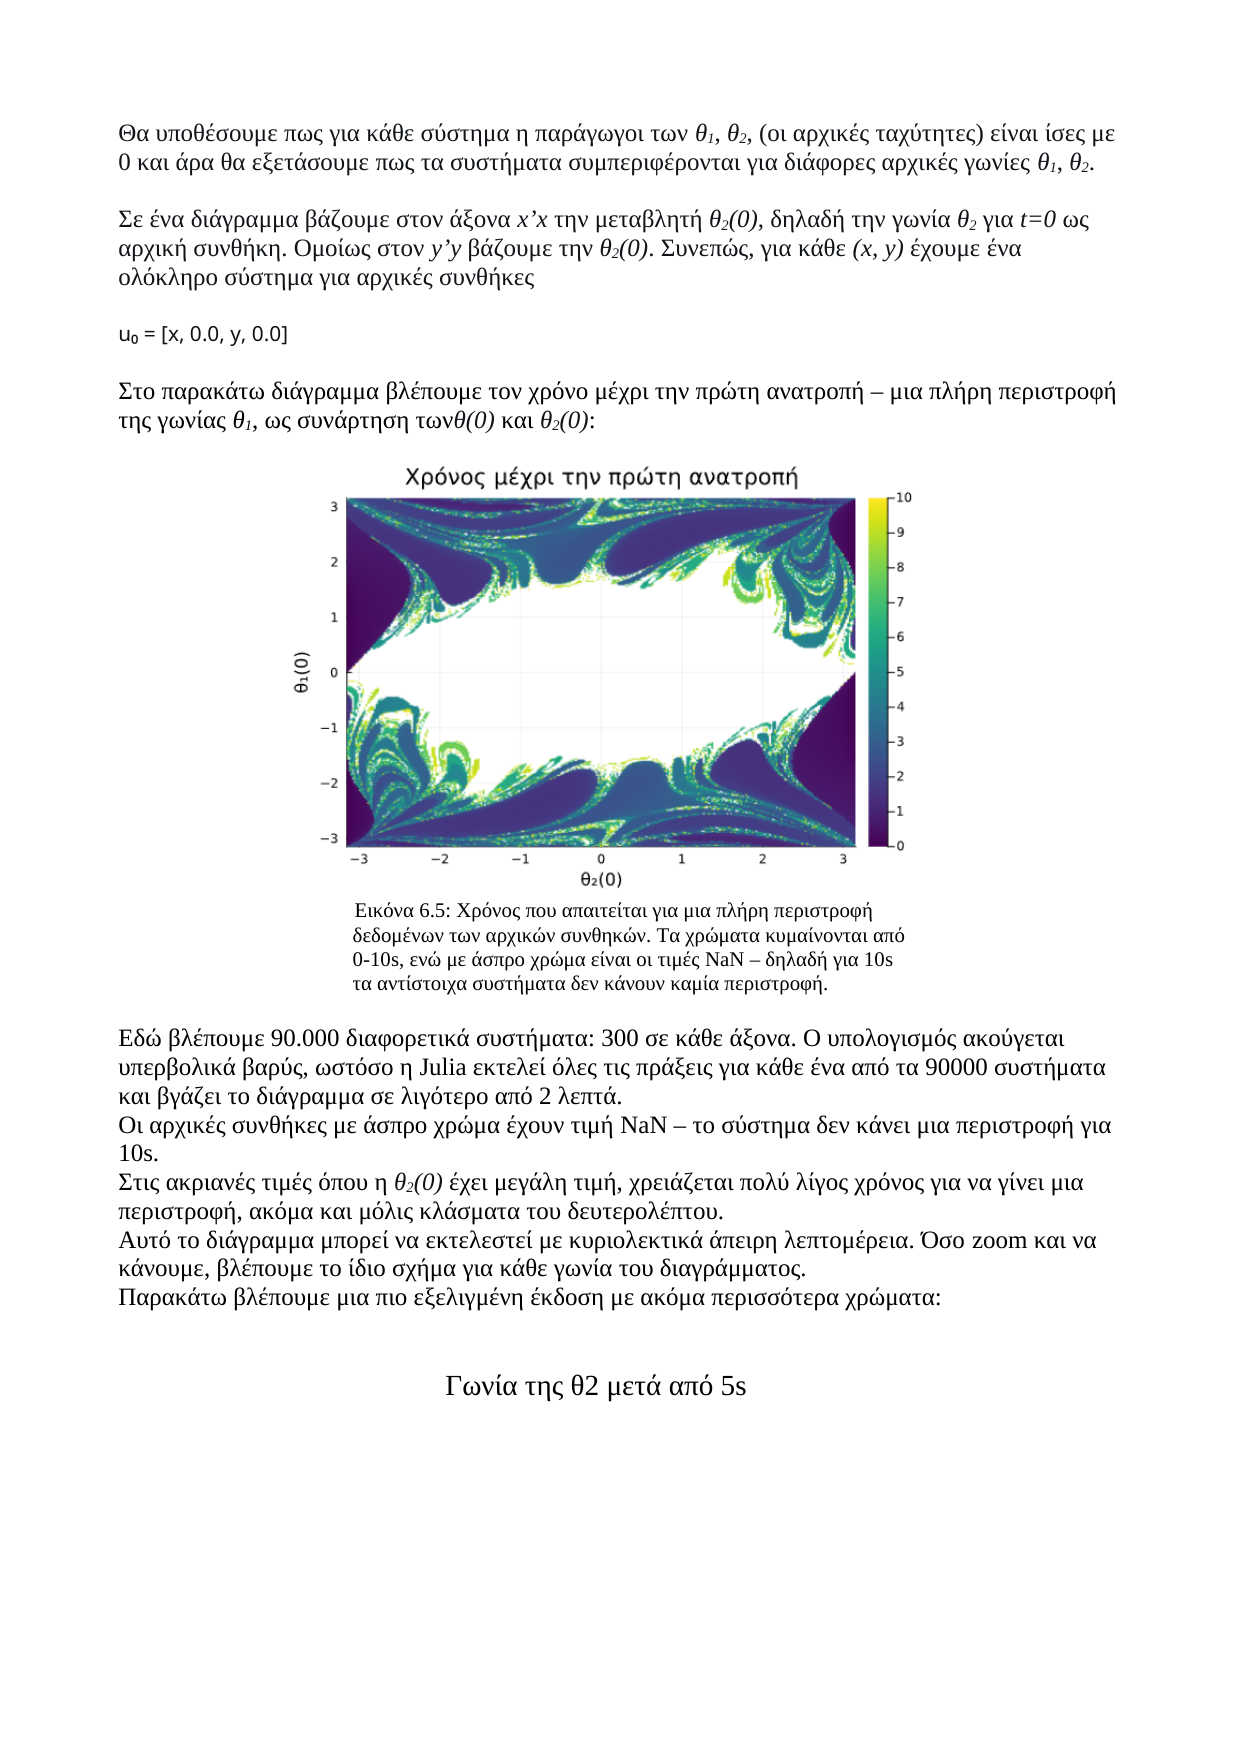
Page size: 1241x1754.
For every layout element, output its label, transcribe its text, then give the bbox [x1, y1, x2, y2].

text Εικόνα 6.5: Χρόνος που απαιτείται για μια πλήρη περιστροφή [118, 894, 1122, 922]
text Γωνία της θ2 μετά από 5s [118, 1368, 1122, 1402]
text Στις ακριανές τιμές όπου η θ2(0) έχει μεγάλη τιμή, χρειάζεται πολύ λίγος χρόνος για να γίνει μια περιστροφή, ακόμα και μόλις κλάσματα του δευτερολέπτου. [118, 1167, 1122, 1225]
text Θα υποθέσουμε πως για κάθε σύστημα η παράγωγοι των θ1, θ2, (οι αρχικές ταχύτητες) είναι ίσες με 0 και άρα θα εξετάσουμε πως τα συστήματα συμπεριφέρονται για διάφορες αρχικές γωνίες θ1, θ2. [118, 118, 1122, 176]
text Παρακάτω βλέπουμε μια πιο εξελιγμένη έκδοση με ακόμα περισσότερα χρώματα: [118, 1282, 1122, 1311]
picture [284, 463, 940, 892]
text Εδώ βλέπουμε 90.000 διαφορετικά συστήματα: 300 σε κάθε άξονα. Ο υπολογισμός ακούγεται υπερβολικά βαρύς, ωστόσο η Julia εκτελεί όλες τις πράξεις για κάθε ένα από τα 90000 συστήματα και βγάζει το διάγραμμα σε λιγότερο από 2 λεπτά. [118, 1023, 1122, 1110]
text 0-10s, ενώ με άσπρο χρώμα είναι οι τιμές NaN – δηλαδή για 10s [118, 947, 1122, 971]
text u₀ = [x, 0.0, y, 0.0] [118, 319, 1122, 347]
text Σε ένα διάγραμμα βάζουμε στον άξονα x’x την μεταβλητή θ2(0), δηλαδή την γωνία θ2 για t=0 ως αρχική συνθήκη. Ομοίως στον y’y βάζουμε την θ2(0). Συνεπώς, για κάθε (x, y) έχουμε ένα ολόκληρο σύστημα για αρχικές συνθήκες [118, 204, 1122, 291]
text Οι αρχικές συνθήκες με άσπρο χρώμα έχουν τιμή NaN – το σύστημα δεν κάνει μια περιστροφή για 10s. [118, 1110, 1122, 1167]
text δεδομένων των αρχικών συνθηκών. Τα χρώματα κυμαίνονται από [118, 922, 1122, 947]
text τα αντίστοιχα συστήματα δεν κάνουν καμία περιστροφή. [118, 971, 1122, 995]
text Στο παρακάτω διάγραμμα βλέπουμε τον χρόνο μέχρι την πρώτη ανατροπή – μια πλήρη περιστροφή της γωνίας θ1, ως συνάρτηση τωνθ(0) και θ2(0): [118, 376, 1122, 434]
text Αυτό το διάγραμμα μπορεί να εκτελεστεί με κυριολεκτικά άπειρη λεπτομέρεια. Όσο zoom και να κάνουμε, βλέπουμε το ίδιο σχήμα για κάθε γωνία του διαγράμματος. [118, 1225, 1122, 1282]
